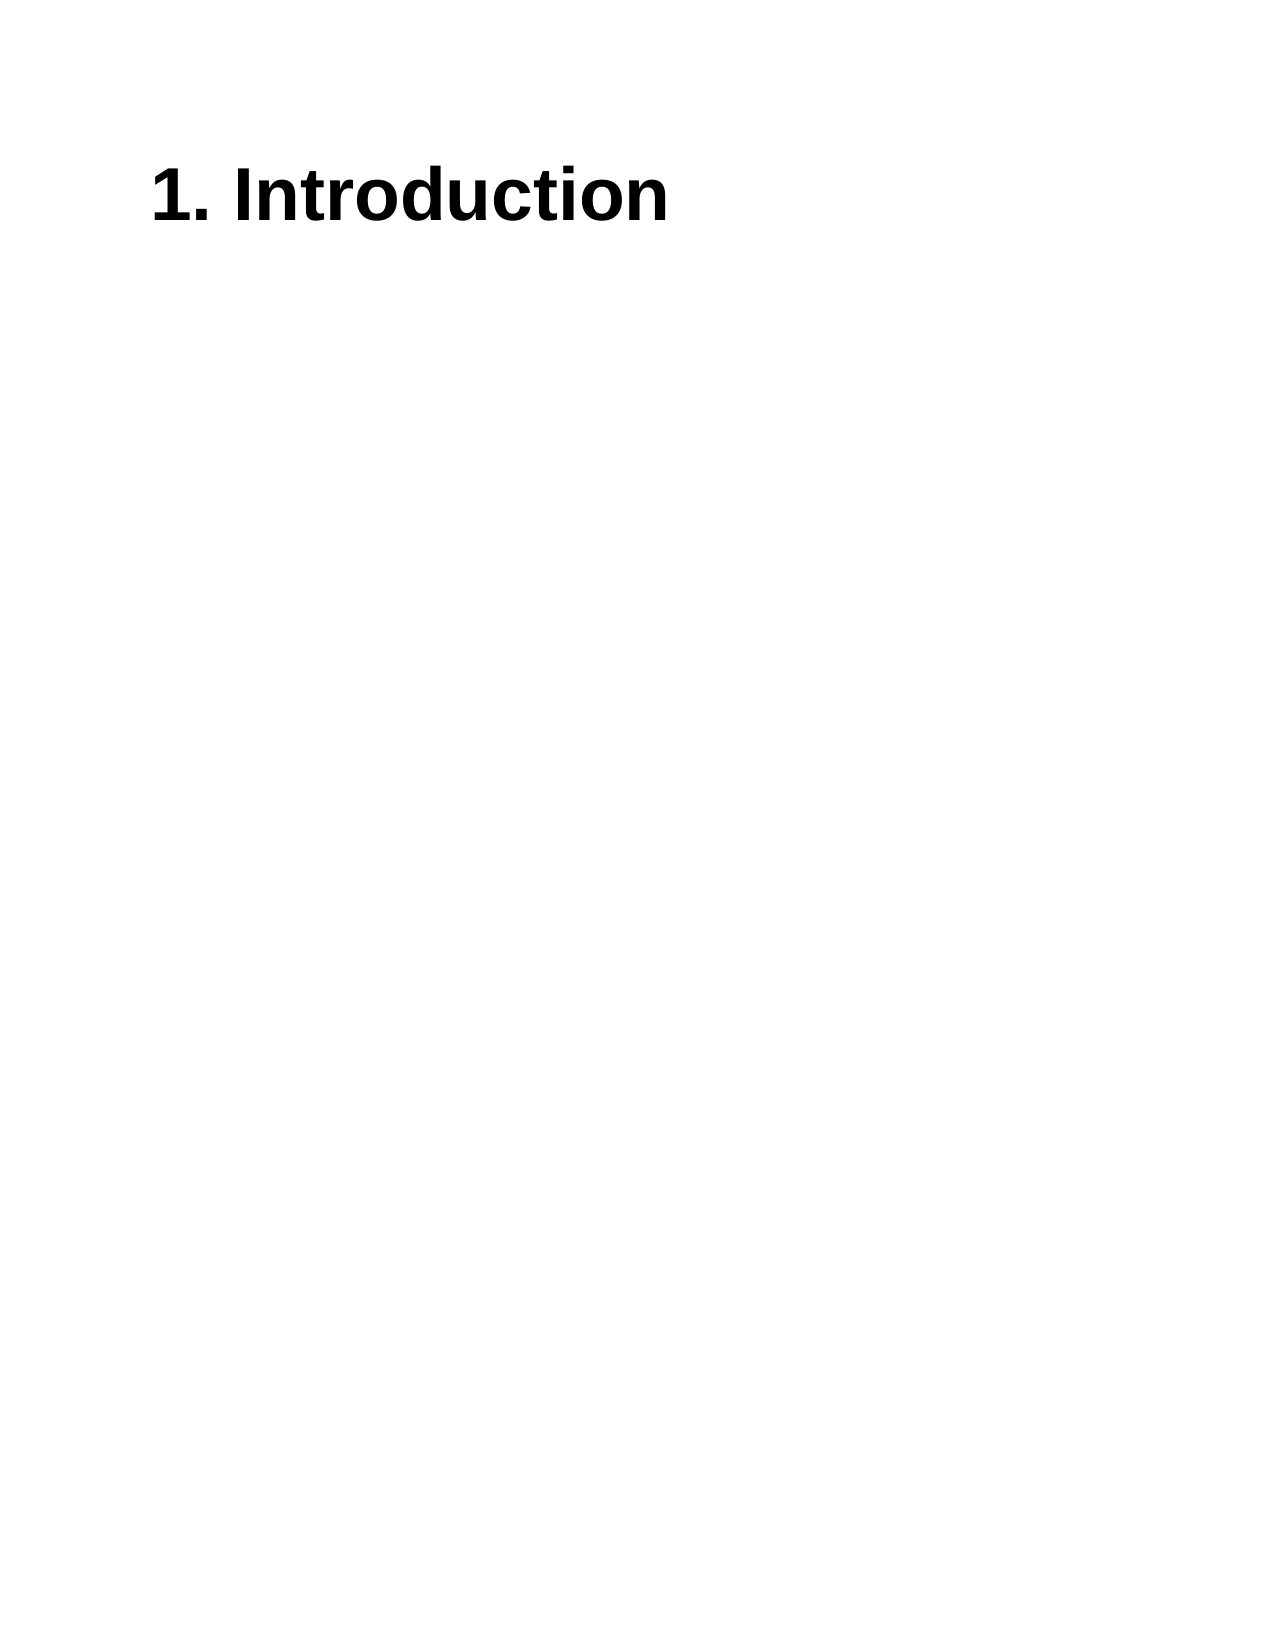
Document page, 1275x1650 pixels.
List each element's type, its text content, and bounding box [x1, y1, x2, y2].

title 1. Introduction [150, 150, 1125, 236]
